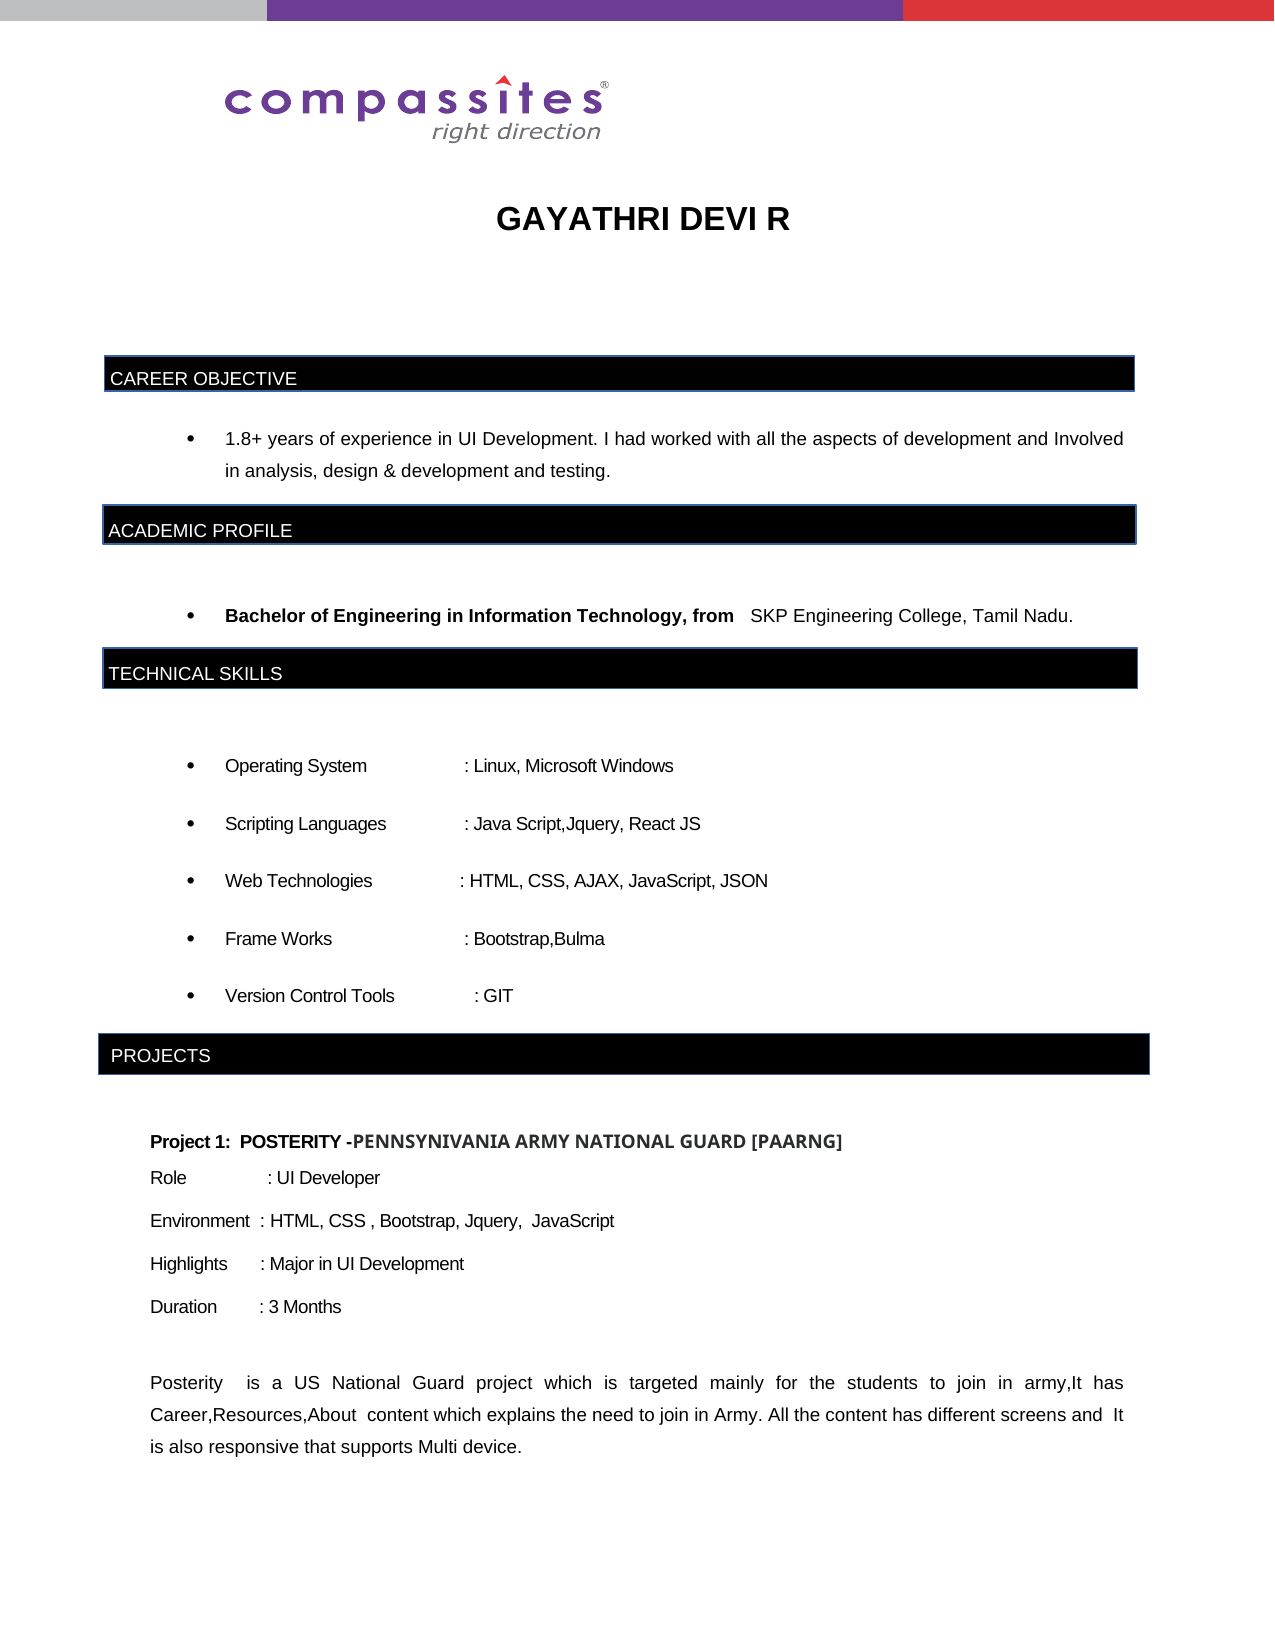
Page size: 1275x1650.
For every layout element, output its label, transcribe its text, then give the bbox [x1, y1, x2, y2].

list Version Control Tools : GIT [187, 985, 1125, 1007]
list Project 1: POSTERITY -PENNSYNIVANIA ARMY NATIONAL GUARD [PAARNG] [150, 1129, 1125, 1154]
list 1.8+ years of experience in UI Development. I had worked with all the aspects of development and Involved in analysis, design & development and testing. [187, 427, 1125, 481]
list Role : UI Developer [150, 1167, 1125, 1188]
list Highlights : Major in UI Development [150, 1253, 1125, 1275]
list Operating System : Linux, Microsoft Windows [187, 755, 1125, 777]
list Scripting Languages : Java Script,Jquery, React JS [187, 813, 1125, 834]
list Duration : 3 Months [150, 1296, 1125, 1318]
subtitle PROJECTS [108, 1075, 1125, 1092]
text Posterity is a US National Guard project which is targeted mainly for the students to join in army,It has Career,Resources,About content which explains the need to join in Army. All the content has different screens and It is also responsive that supports Multi device. [150, 1372, 1125, 1458]
list Environment : HTML, CSS , Bootstrap, Jquery, JavaScript [150, 1210, 1125, 1232]
list Bachelor of Engineering in Information Technology, from SKP Engineering College, Tamil Nadu. [187, 605, 1125, 627]
text GAYATHRI DEVI R [150, 199, 1125, 238]
list Frame Works : Bootstrap,Bulma [187, 928, 1125, 949]
list Web Technologies : HTML, CSS, AJAX, JavaScript, JSON [187, 870, 1125, 892]
